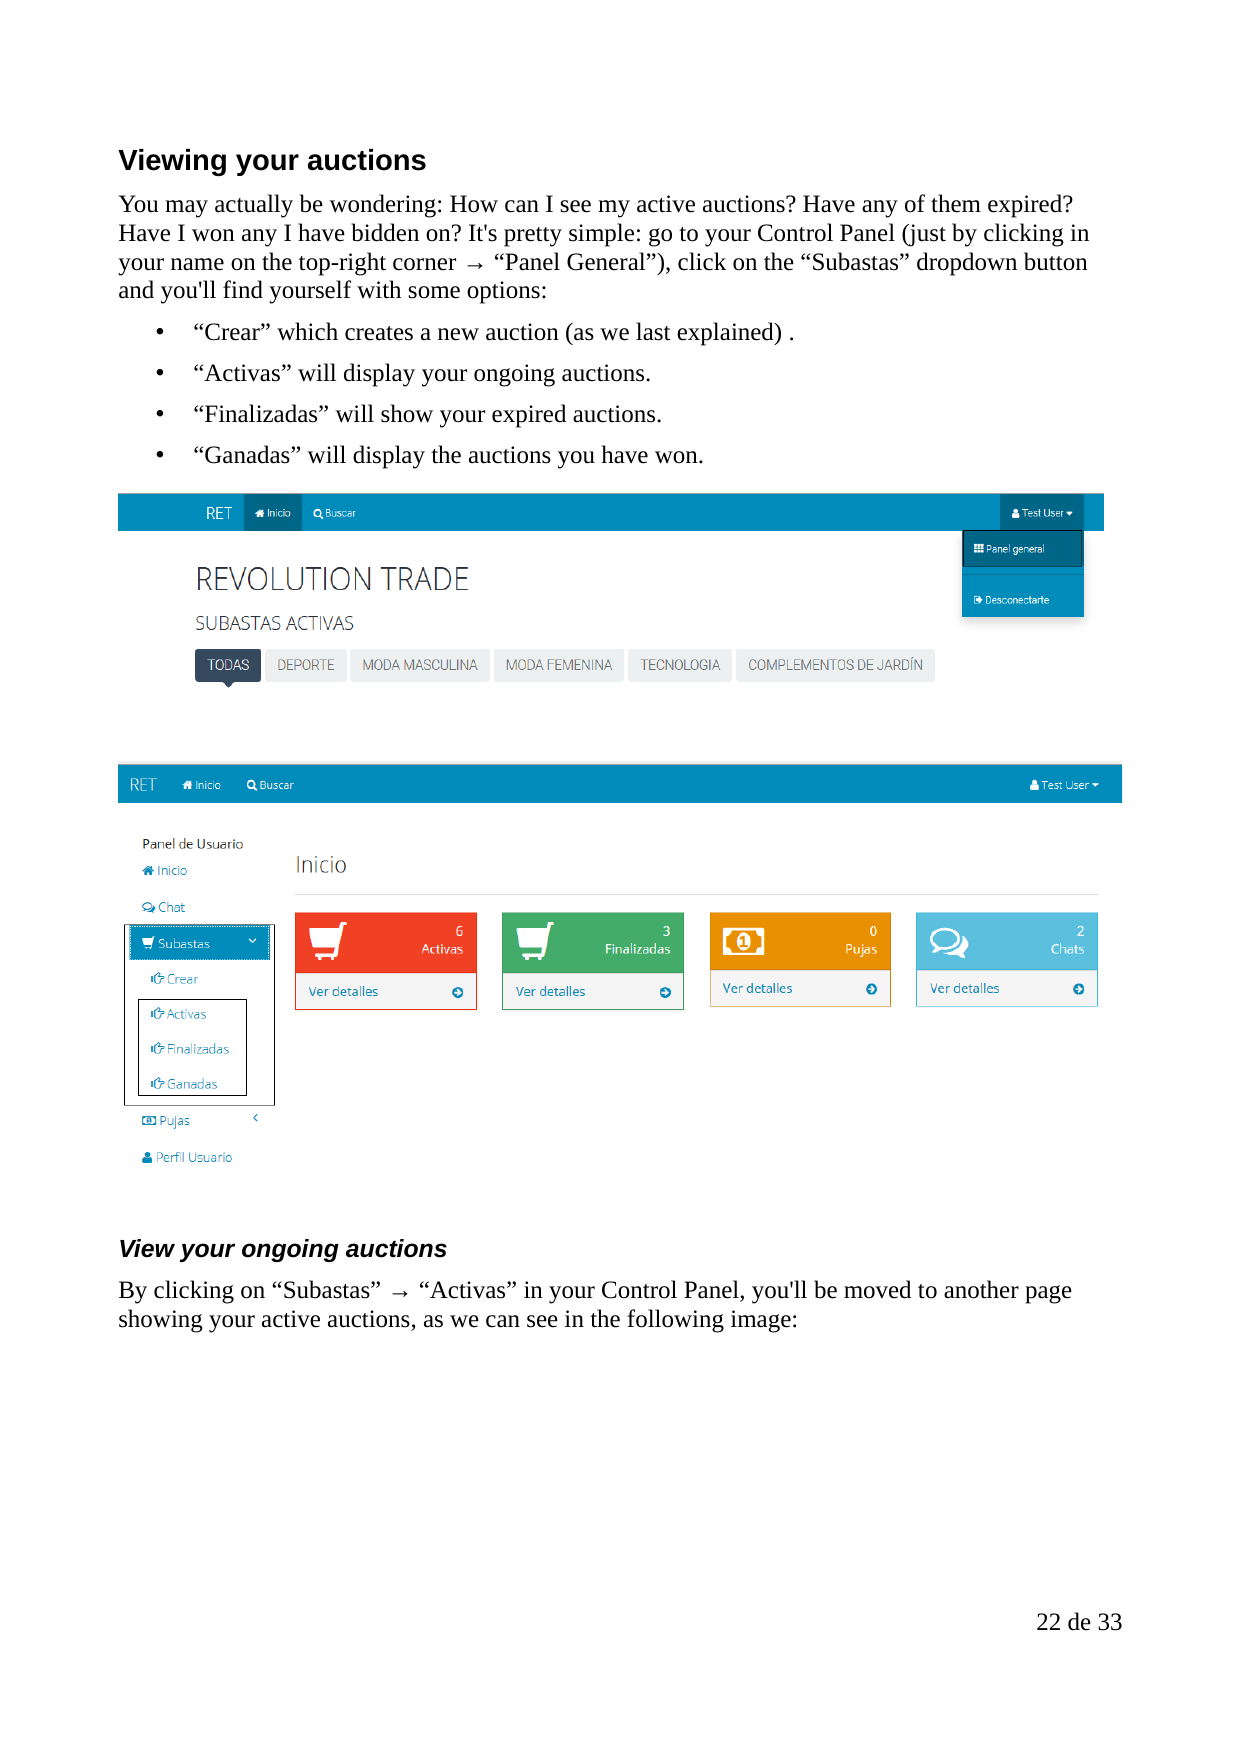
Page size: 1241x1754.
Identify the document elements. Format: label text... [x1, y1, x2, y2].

list “Ganadas” will display the auctions you have won. [156, 440, 1122, 469]
text By clicking on “Subastas” → “Activas” in your Control Panel, you'll be moved to another page showing your active auctions, as we can see in the following image: [118, 1275, 1122, 1333]
list “Activas” will display your ongoing auctions. [156, 358, 1122, 387]
subtitle View your ongoing auctions [118, 1234, 1122, 1263]
list “Finalizadas” will show your expired auctions. [156, 399, 1122, 428]
subtitle Viewing your auctions [118, 143, 1122, 177]
list “Crear” which creates a new auction (as we last explained) . [156, 317, 1122, 345]
text You may actually be wondering: How can I see my active auctions? Have any of them expired? Have I won any I have bidden on? It's pretty simple: go to your Control Panel (just by clicking in your name on the top-right corner → “Panel General”), click on the “Subastas” dropdown button and you'll find yourself with some options: [118, 189, 1122, 304]
